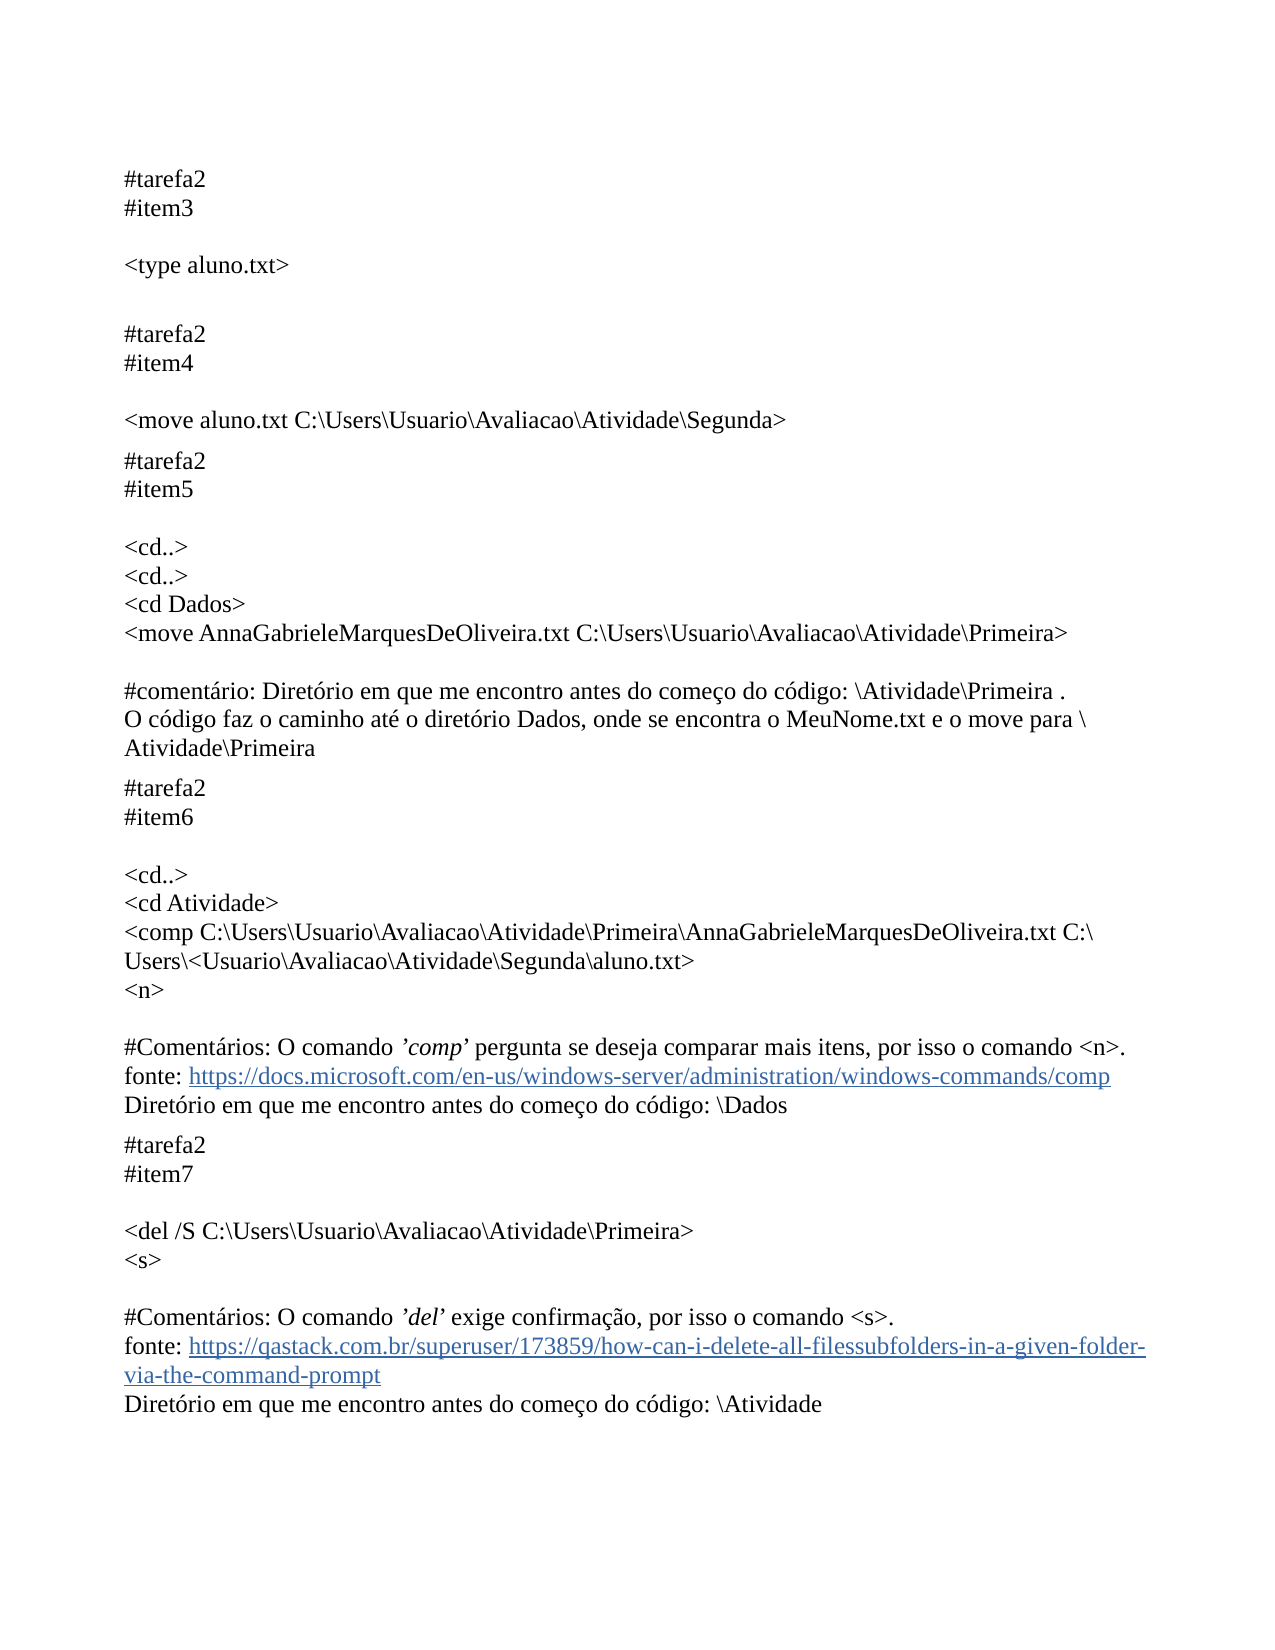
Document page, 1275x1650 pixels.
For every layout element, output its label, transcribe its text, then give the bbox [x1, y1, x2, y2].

table_cell [118, 1423, 1158, 1521]
table_cell #tarefa2 #item5 <cd..> <cd..> <cd Dados> <move AnnaGabrieleMarquesDeOliveira.txt C:\Users\Usuario\Avaliacao\Atividade\Primeira> #comentário: Diretório em que me encontro antes do começo do código: \Atividade\Primeira . O código faz o caminho até o diretório Dados, onde se encontra o MeuNome.txt e o move para \Atividade\Primeira [118, 440, 1158, 768]
table_cell #tarefa2 #item3 <type aluno.txt> [118, 158, 1158, 313]
table_cell #tarefa2 #item7 <del /S C:\Users\Usuario\Avaliacao\Atividade\Primeira> <s> #Comentários: O comando ’del’ exige confirmação, por isso o comando <s>. fonte: https://qastack.com.br/superuser/173859/how-can-i-delete-all-filessubfolders-in-a-given-folder-via-the-command-prompt Diretório em que me encontro antes do começo do código: \Atividade [118, 1124, 1158, 1423]
table_cell [118, 118, 1158, 158]
table_cell #tarefa2 #item6 <cd..> <cd Atividade> <comp C:\Users\Usuario\Avaliacao\Atividade\Primeira\AnnaGabrieleMarquesDeOliveira.txt C:\Users\<Usuario\Avaliacao\Atividade\Segunda\aluno.txt> <n> #Comentários: O comando ’comp’ pergunta se deseja comparar mais itens, por isso o comando <n>. fonte: https://docs.microsoft.com/en-us/windows-server/administration/windows-commands/comp Diretório em que me encontro antes do começo do código: \Dados [118, 768, 1158, 1124]
table_cell #tarefa2 #item4 <move aluno.txt C:\Users\Usuario\Avaliacao\Atividade\Segunda> [118, 314, 1158, 440]
